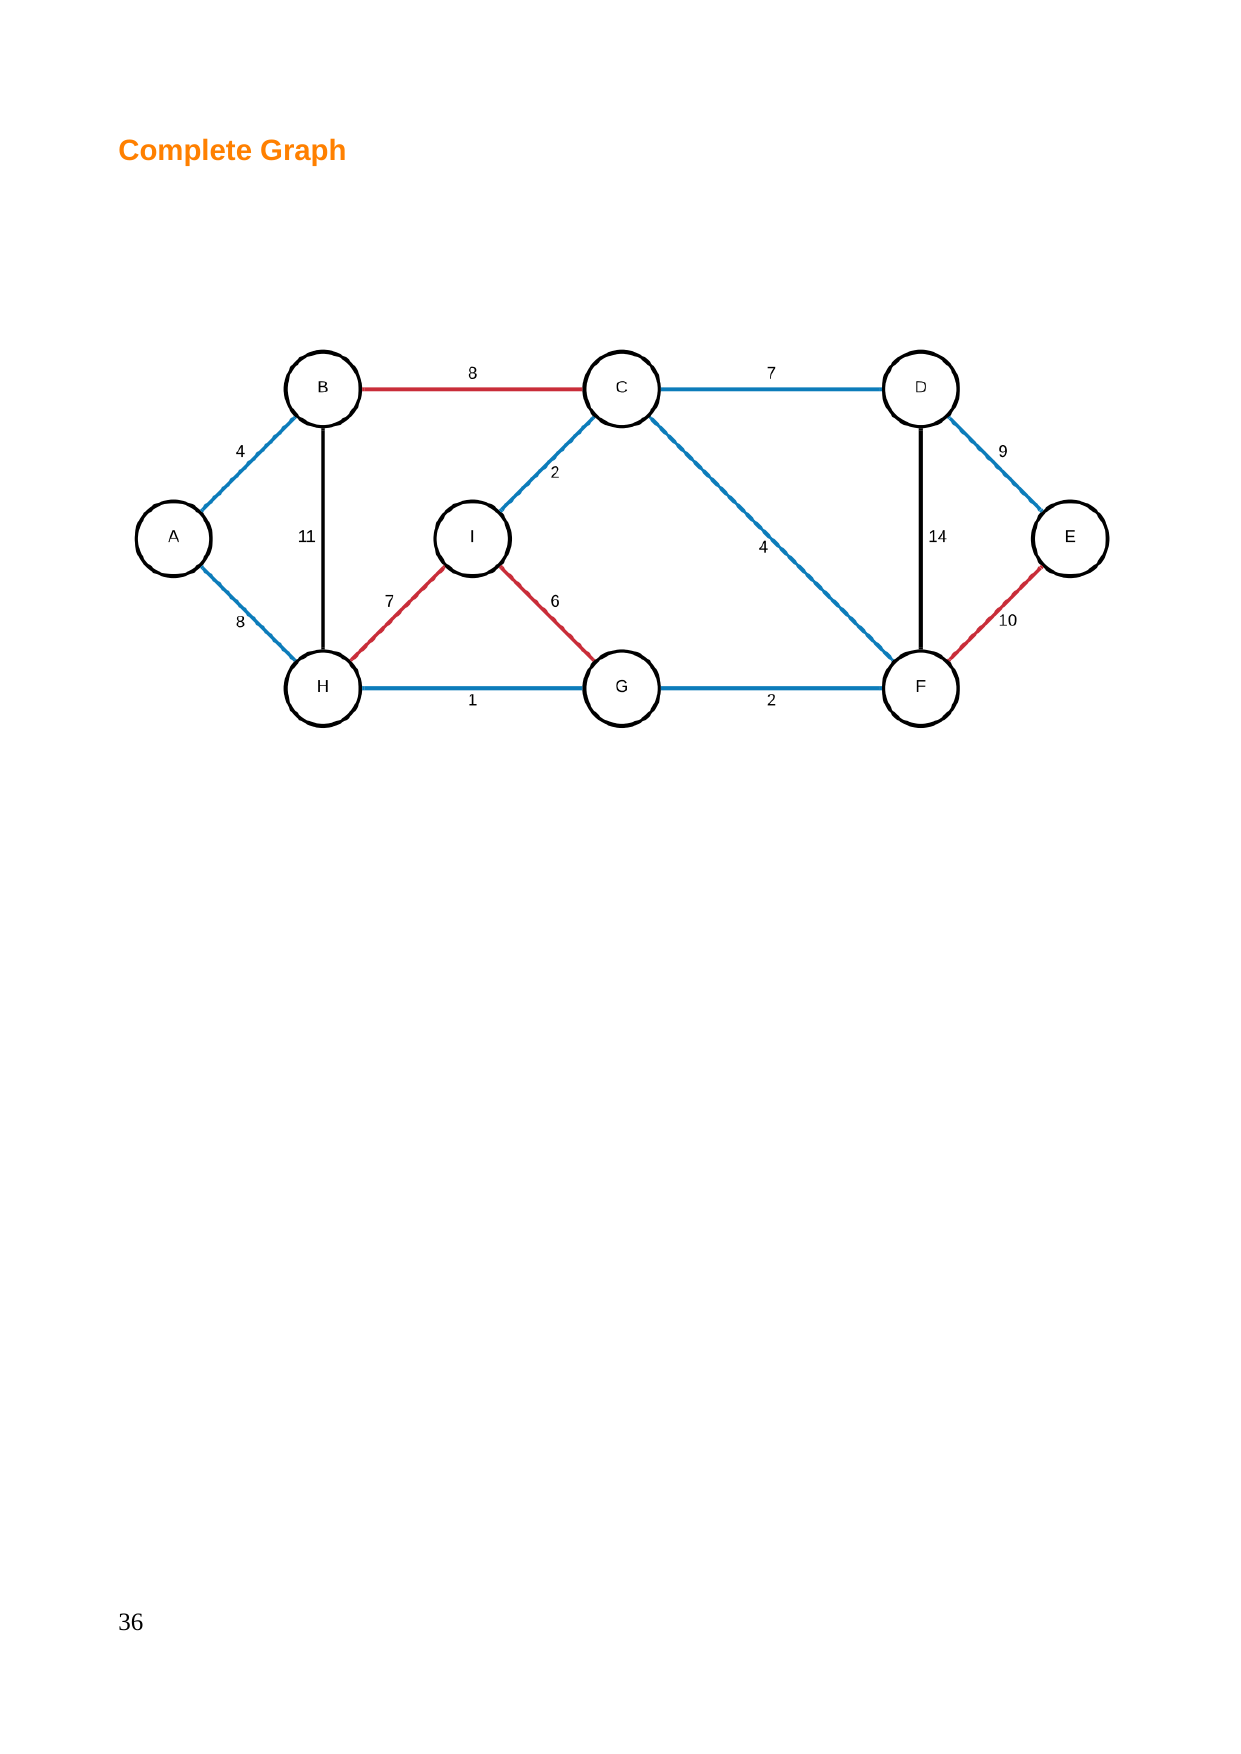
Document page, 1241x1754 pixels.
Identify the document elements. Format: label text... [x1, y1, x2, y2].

picture [118, 183, 1123, 894]
subtitle Complete Graph [118, 133, 1122, 166]
